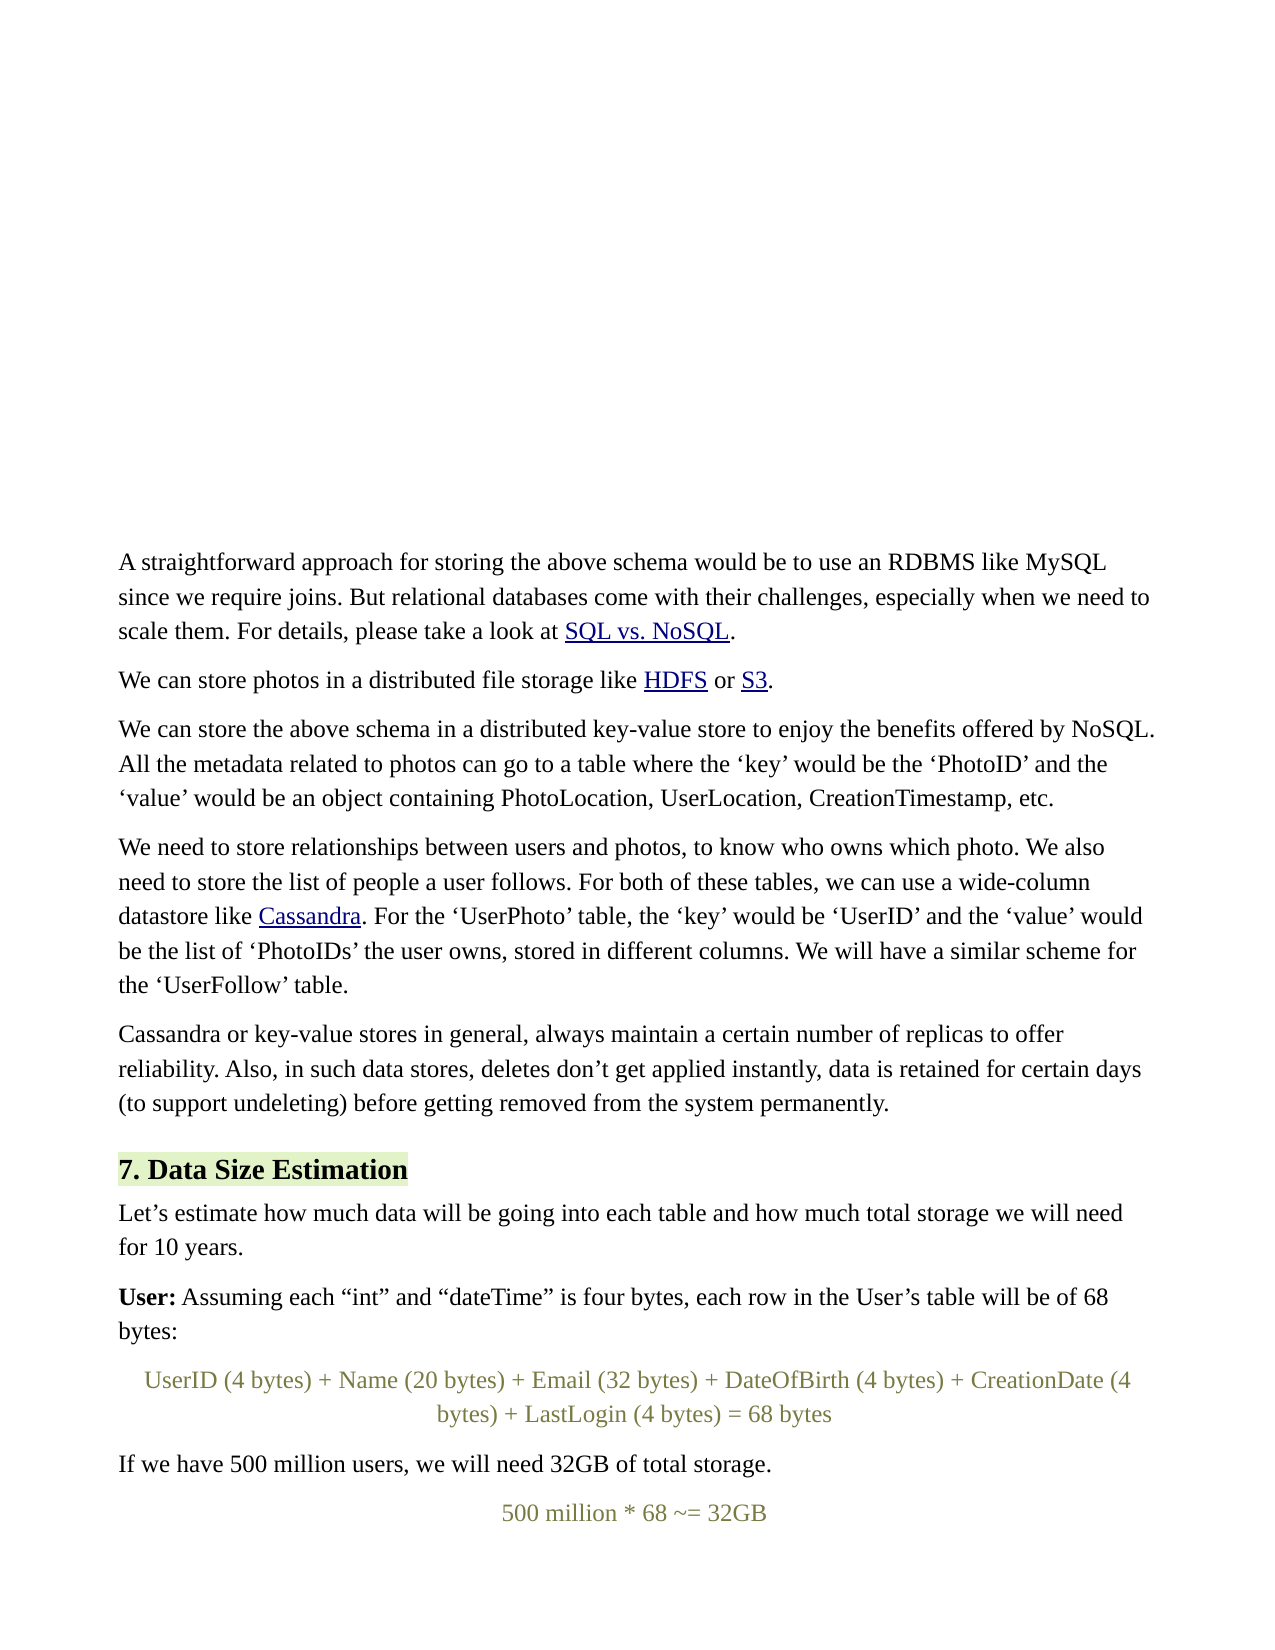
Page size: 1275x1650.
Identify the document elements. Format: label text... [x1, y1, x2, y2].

text Cassandra or key-value stores in general, always maintain a certain number of replicas to offer reliability. Also, in such data stores, deletes don’t get applied instantly, data is retained for certain days (to support undeleting) before getting removed from the system permanently. [118, 1019, 1157, 1117]
text 500 million * 68 ~= 32GB [118, 1498, 1157, 1526]
text UserID (4 bytes) + Name (20 bytes) + Email (32 bytes) + DateOfBirth (4 bytes) + CreationDate (4 bytes) + LastLogin (4 bytes) = 68 bytes [118, 1365, 1157, 1428]
text We can store photos in a distributed file storage like HDFS or S3. [118, 665, 1157, 694]
text A straightforward approach for storing the above schema would be to use an RDBMS like MySQL since we require joins. But relational databases come with their challenges, especially when we need to scale them. For details, please take a look at SQL vs. NoSQL. [118, 547, 1157, 645]
text If we have 500 million users, we will need 32GB of total storage. [118, 1449, 1157, 1477]
subtitle 7. Data Size Estimation [118, 1152, 1157, 1186]
text User: Assuming each “int” and “dateTime” is four bytes, each row in the User’s table will be of 68 bytes: [118, 1282, 1157, 1345]
text We can store the above schema in a distributed key-value store to enjoy the benefits offered by NoSQL. All the metadata related to photos can go to a table where the ‘key’ would be the ‘PhotoID’ and the ‘value’ would be an object containing PhotoLocation, UserLocation, CreationTimestamp, etc. [118, 714, 1157, 812]
text Let’s estimate how much data will be going into each table and how much total storage we will need for 10 years. [118, 1198, 1157, 1261]
text We need to store relationships between users and photos, to know who owns which photo. We also need to store the list of people a user follows. For both of these tables, we can use a wide-column datastore like Cassandra. For the ‘UserPhoto’ table, the ‘key’ would be ‘UserID’ and the ‘value’ would be the list of ‘PhotoIDs’ the user owns, stored in different columns. We will have a similar scheme for the ‘UserFollow’ table. [118, 832, 1157, 999]
